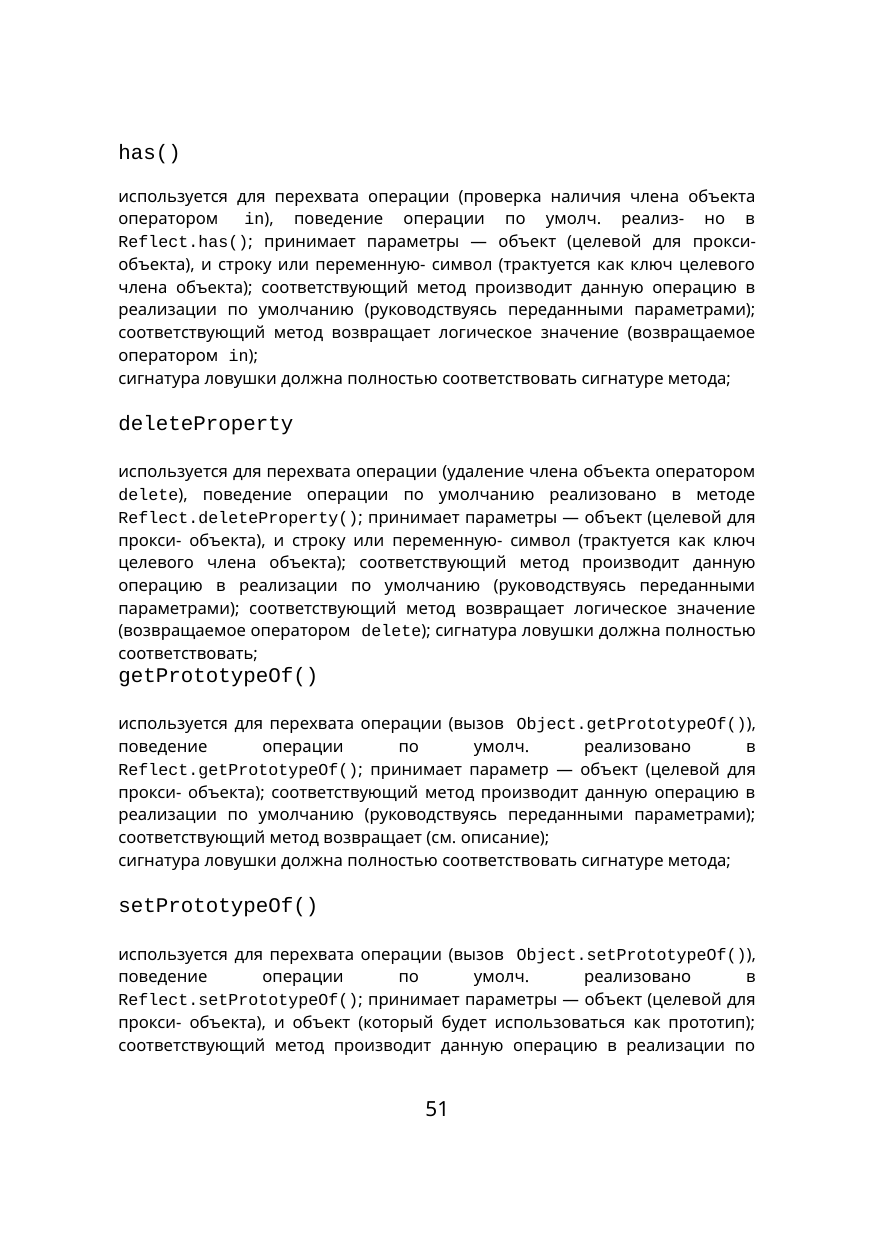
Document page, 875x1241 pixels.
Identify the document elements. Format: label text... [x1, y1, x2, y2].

text getPrototypeOf() [118, 664, 756, 688]
text сигнатура ловушки должна полностью соответствовать сигнатуре метода; [118, 848, 756, 871]
text используется для перехвата операции (проверка наличия члена объекта оператором in), поведение операции по умолч. реализ- но в Reflect.has(); принимает параметры — объект (целевой для прокси- объекта), и строку или переменную- символ (трактуется как ключ целевого члена объекта); соответствующий метод производит данную операцию в реализации по умолчанию (руководствуясь переданными параметрами); соответствующий метод возвращает логическое значение (возвращаемое оператором in); [118, 184, 756, 366]
text используется для перехвата операции (удаление члена объекта оператором delete), поведение операции по умолчанию реализовано в методе Reflect.deleteProperty(); принимает параметры — объект (целевой для прокси- объекта), и строку или переменную- символ (трактуется как ключ целевого члена объекта); соответствующий метод производит данную операцию в реализации по умолчанию (руководствуясь переданными параметрами); соответствующий метод возвращает логическое значение (возвращаемое оператором delete); сигнатура ловушки должна полностью соответствовать; [118, 460, 756, 664]
text deleteProperty [118, 413, 756, 436]
text has() [118, 142, 756, 165]
text сигнатура ловушки должна полностью соответствовать сигнатуре метода; [118, 366, 756, 389]
text setPrototypeOf() [118, 895, 756, 918]
text используется для перехвата операции (вызов Object.getPrototypeOf()), поведение операции по умолч. реализовано в Reflect.getPrototypeOf(); принимает параметр — объект (целевой для прокси- объекта); соответствующий метод производит данную операцию в реализации по умолчанию (руководствуясь переданными параметрами); соответствующий метод возвращает (см. описание); [118, 712, 756, 848]
text используется для перехвата операции (вызов Object.setPrototypeOf()), поведение операции по умолч. реализовано в Reflect.setPrototypeOf(); принимает параметры — объект (целевой для прокси- объекта), и объект (который будет использоваться как прототип); соответствующий метод производит данную операцию в реализации по [118, 942, 756, 1056]
